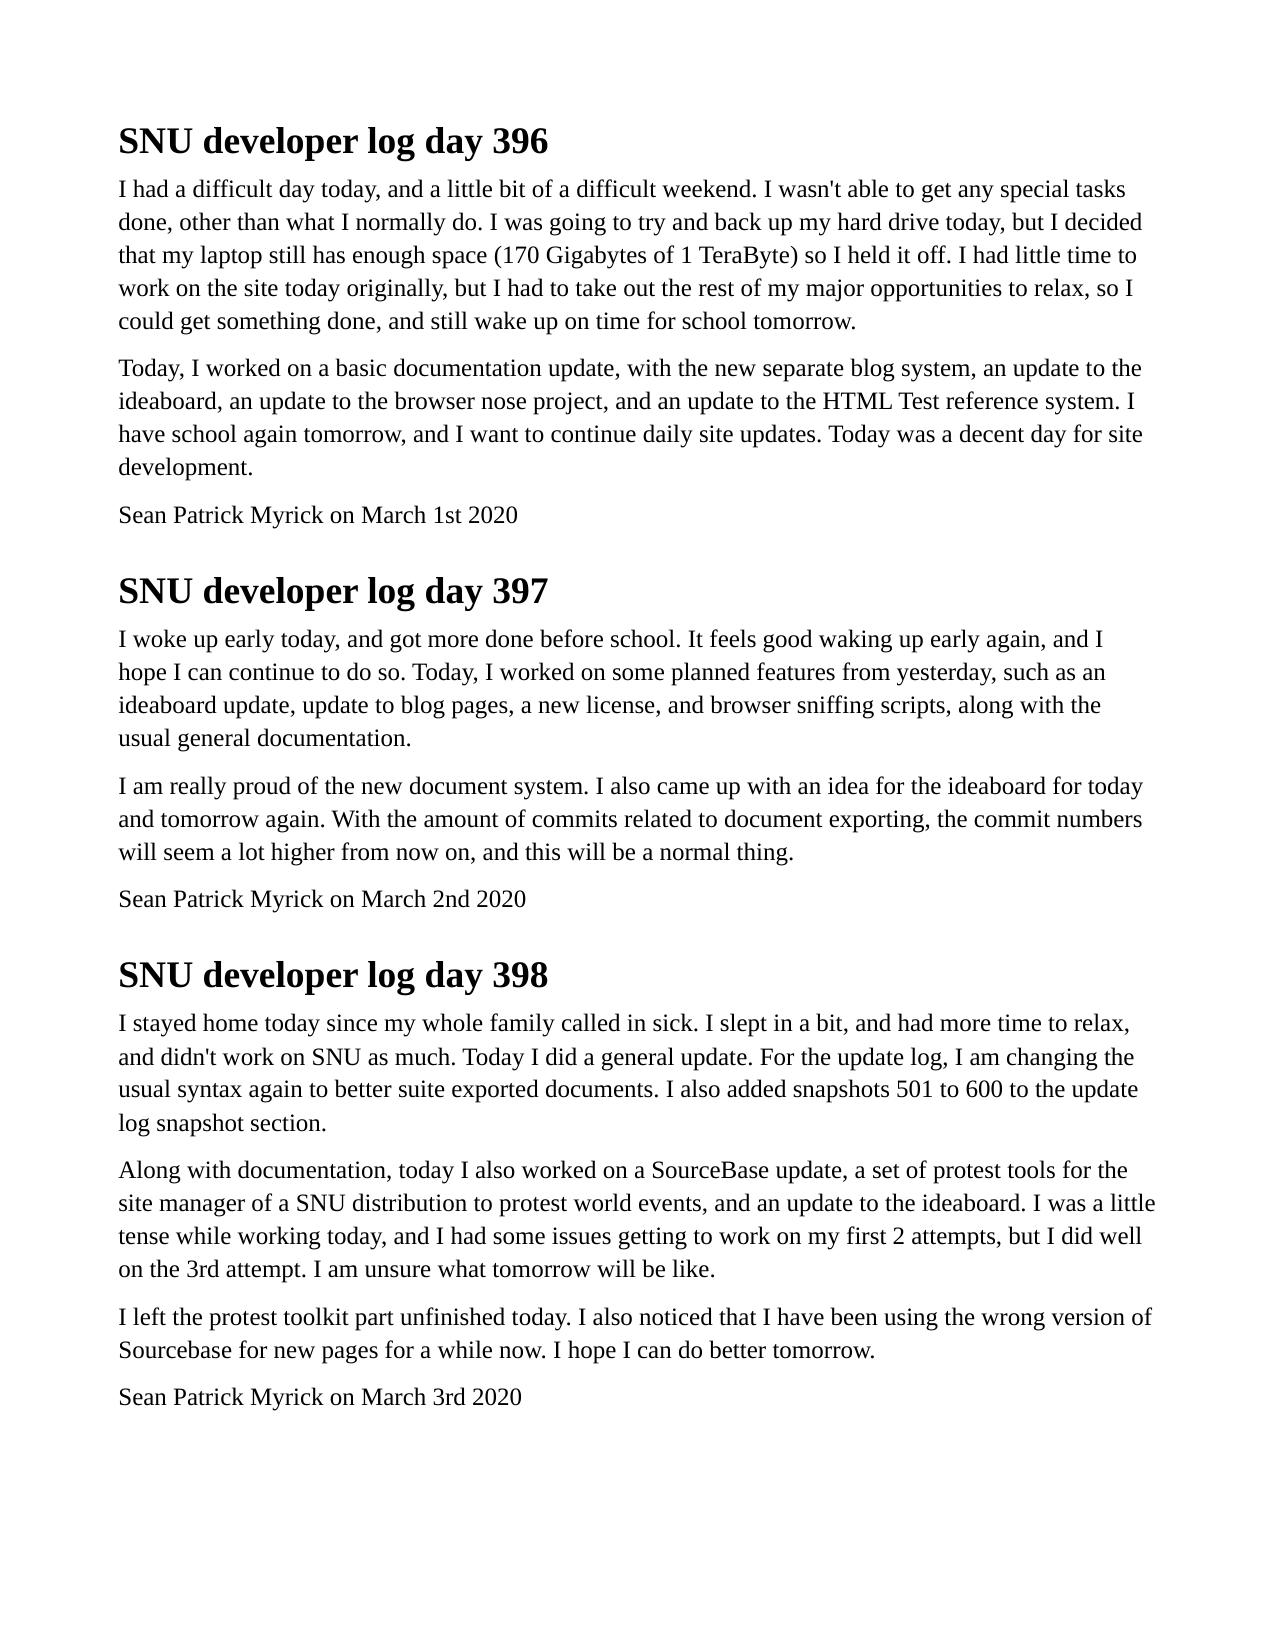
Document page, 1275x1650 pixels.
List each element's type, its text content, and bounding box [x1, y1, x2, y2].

subtitle SNU developer log day 398 [118, 953, 1157, 996]
text I had a difficult day today, and a little bit of a difficult weekend. I wasn't able to get any special tasks done, other than what I normally do. I was going to try and back up my hard drive today, but I decided that my laptop still has enough space (170 Gigabytes of 1 TeraByte) so I held it off. I had little time to work on the site today originally, but I had to take out the rest of my major opportunities to relax, so I could get something done, and still wake up on time for school tomorrow. [118, 174, 1157, 334]
text I stayed home today since my whole family called in sick. I slept in a bit, and had more time to relax, and didn't work on SNU as much. Today I did a general update. For the update log, I am changing the usual syntax again to better suite exported documents. I also added snapshots 501 to 600 to the update log snapshot section. [118, 1008, 1157, 1136]
text I am really proud of the new document system. I also came up with an idea for the ideaboard for today and tomorrow again. With the amount of commits related to document exporting, the commit numbers will seem a lot higher from now on, and this will be a normal thing. [118, 771, 1157, 866]
text Sean Patrick Myrick on March 1st 2020 [118, 500, 1157, 529]
subtitle SNU developer log day 397 [118, 568, 1157, 612]
text Sean Patrick Myrick on March 3rd 2020 [118, 1382, 1157, 1411]
text I woke up early today, and got more done before school. It feels good waking up early again, and I hope I can continue to do so. Today, I worked on some planned features from yesterday, such as an ideaboard update, update to blog pages, a new license, and browser sniffing scripts, along with the usual general documentation. [118, 624, 1157, 752]
text Sean Patrick Myrick on March 2nd 2020 [118, 884, 1157, 913]
text I left the protest toolkit part unfinished today. I also noticed that I have been using the wrong version of Sourcebase for new pages for a while now. I hope I can do better tomorrow. [118, 1302, 1157, 1364]
subtitle SNU developer log day 396 [118, 118, 1157, 161]
text Along with documentation, today I also worked on a SourceBase update, a set of protest tools for the site manager of a SNU distribution to protest world events, and an update to the ideaboard. I was a little tense while working today, and I had some issues getting to work on my first 2 attempts, but I did well on the 3rd attempt. I am unsure what tomorrow will be like. [118, 1155, 1157, 1283]
text Today, I worked on a basic documentation update, with the new separate blog system, an update to the ideaboard, an update to the browser nose project, and an update to the HTML Test reference system. I have school again tomorrow, and I want to continue daily site updates. Today was a decent day for site development. [118, 353, 1157, 481]
